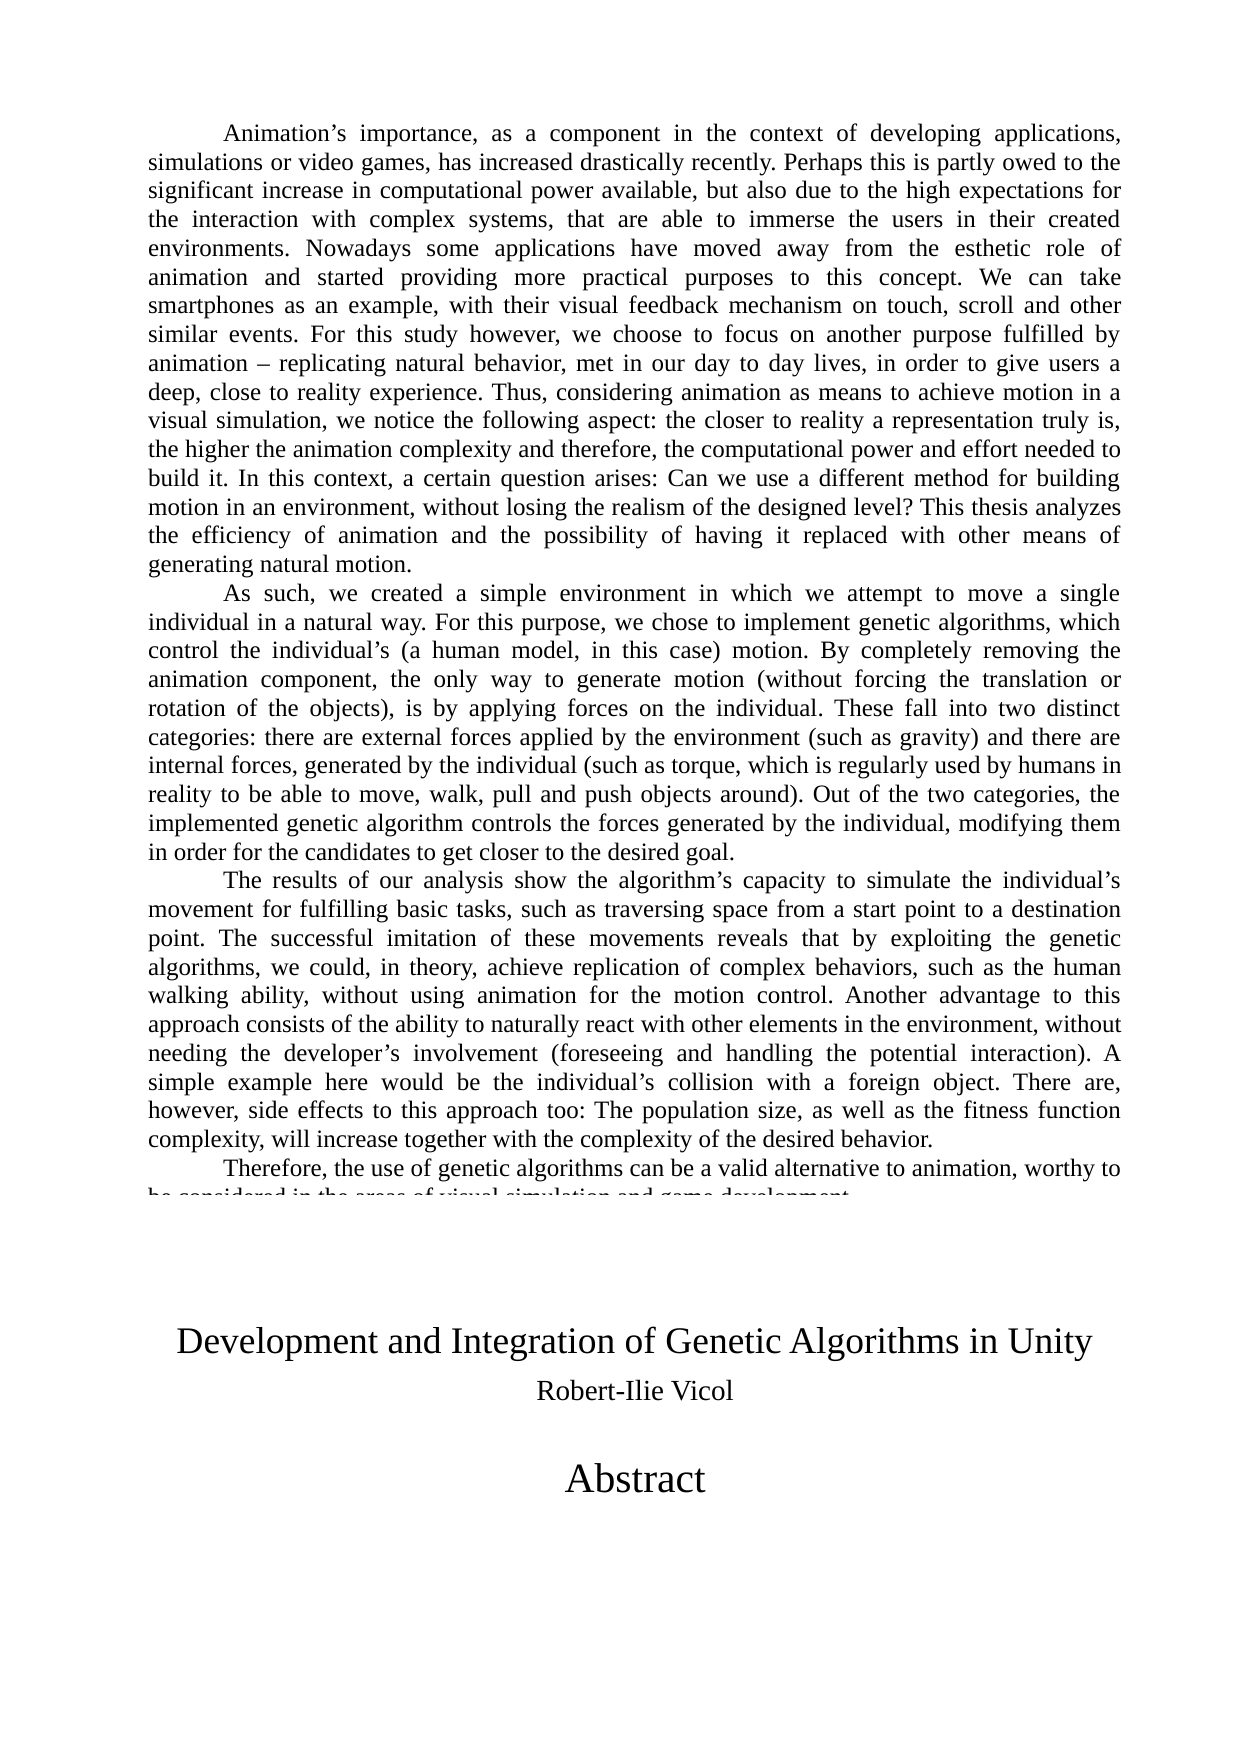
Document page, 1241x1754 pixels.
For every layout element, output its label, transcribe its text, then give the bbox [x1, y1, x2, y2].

text Development and Integration of Genetic Algorithms in Unity [148, 1319, 1122, 1362]
text As such, we created a simple environment in which we attempt to move a single individual in a natural way. For this purpose, we chose to implement genetic algorithms, which control the individual’s (a human model, in this case) motion. By completely removing the animation component, the only way to generate motion (without forcing the translation or rotation of the objects), is by applying forces on the individual. These fall into two distinct categories: there are external forces applied by the environment (such as gravity) and there are internal forces, generated by the individual (such as torque, which is regularly used by humans in reality to be able to move, walk, pull and push objects around). Out of the two categories, the implemented genetic algorithm controls the forces generated by the individual, modifying them in order for the candidates to get closer to the desired goal. [148, 578, 1122, 866]
text Therefore, the use of genetic algorithms can be a valid alternative to animation, worthy to be considered in the areas of visual simulation and game development. [148, 1153, 1122, 1194]
text The results of our analysis show the algorithm’s capacity to simulate the individual’s movement for fulfilling basic tasks, such as traversing space from a start point to a destination point. The successful imitation of these movements reveals that by exploiting the genetic algorithms, we could, in theory, achieve replication of complex behaviors, such as the human walking ability, without using animation for the motion control. Another advantage to this approach consists of the ability to naturally react with other elements in the environment, without needing the developer’s involvement (foreseeing and handling the potential interaction). A simple example here would be the individual’s collision with a foreign object. There are, however, side effects to this approach too: The population size, as well as the fitness function complexity, will increase together with the complexity of the desired behavior. [148, 866, 1122, 1153]
text Animation’s importance, as a component in the context of developing applications, simulations or video games, has increased drastically recently. Perhaps this is partly owed to the significant increase in computational power available, but also due to the high expectations for the interaction with complex systems, that are able to immerse the users in their created environments. Nowadays some applications have moved away from the esthetic role of animation and started providing more practical purposes to this concept. We can take smartphones as an example, with their visual feedback mechanism on touch, scroll and other similar events. For this study however, we choose to focus on another purpose fulfilled by animation – replicating natural behavior, met in our day to day lives, in order to give users a deep, close to reality experience. Thus, considering animation as means to achieve motion in a visual simulation, we notice the following aspect: the closer to reality a representation truly is, the higher the animation complexity and therefore, the computational power and effort needed to build it. In this context, a certain question arises: Can we use a different method for building motion in an environment, without losing the realism of the designed level? This thesis analyzes the efficiency of animation and the possibility of having it replaced with other means of generating natural motion. [148, 118, 1122, 578]
text Abstract [148, 1453, 1122, 1501]
text Robert-Ilie Vicol [148, 1373, 1122, 1406]
